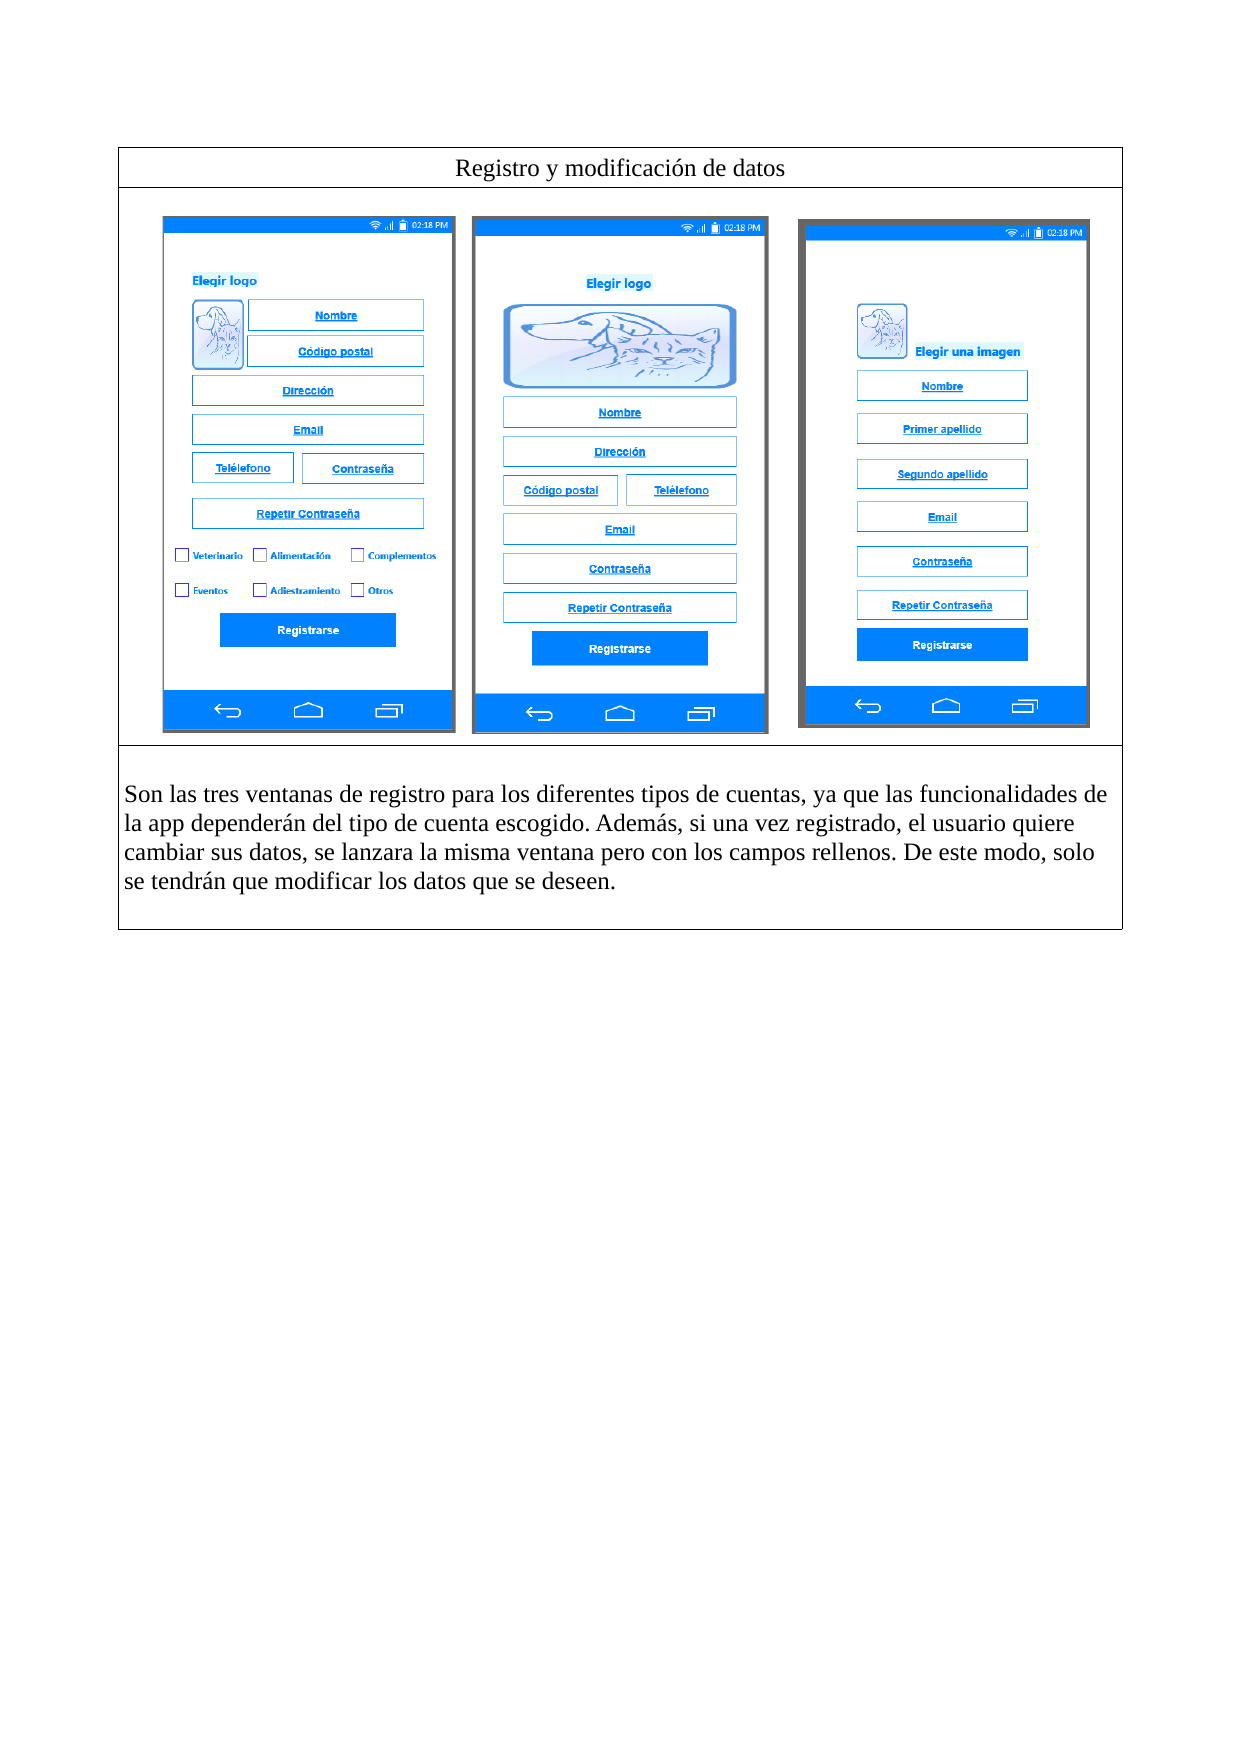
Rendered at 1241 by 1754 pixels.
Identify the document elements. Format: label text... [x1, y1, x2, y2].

picture [471, 216, 769, 734]
picture [162, 216, 456, 733]
table_cell [119, 188, 1122, 745]
picture [798, 219, 1090, 728]
table_header Registro y modificación de datos [119, 148, 1122, 187]
table_cell Son las tres ventanas de registro para los diferentes tipos de cuentas, ya que las funcionalidades de la app dependerán del tipo de cuenta escogido. Además, si una vez registrado, el usuario quiere cambiar sus datos, se lanzara la misma ventana pero con los campos rellenos. De este modo, solo se tendrán que modificar los datos que se deseen. [119, 746, 1122, 929]
